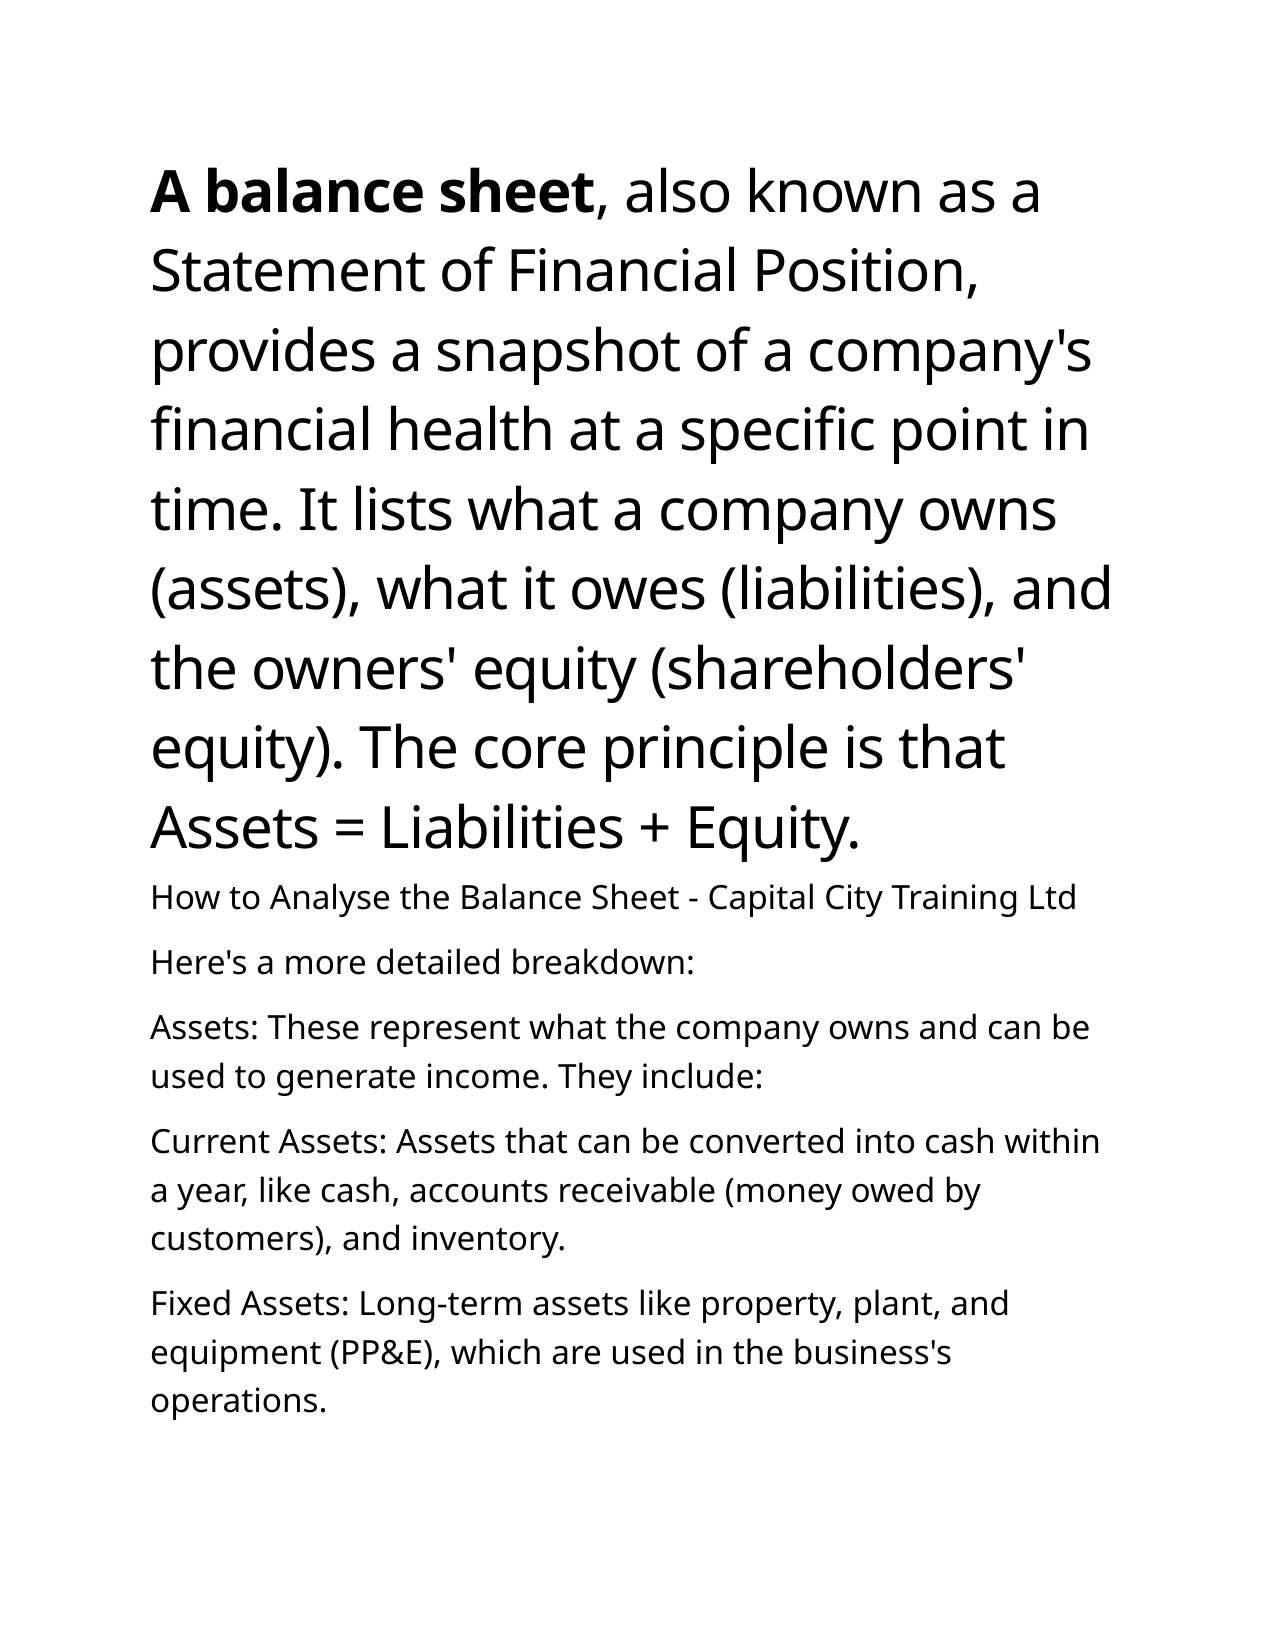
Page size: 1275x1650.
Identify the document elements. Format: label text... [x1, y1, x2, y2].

text Current Assets: Assets that can be converted into cash within a year, like cash, accounts receivable (money owed by customers), and inventory. [150, 1118, 1125, 1260]
text Fixed Assets: Long-term assets like property, plant, and equipment (PP&E), which are used in the business's operations. [150, 1280, 1125, 1423]
title A balance sheet, also known as a Statement of Financial Position, provides a snapshot of a company's financial health at a specific point in time. It lists what a company owns (assets), what it owes (liabilities), and the owners' equity (shareholders' equity). The core principle is that Assets = Liabilities + Equity. [150, 150, 1125, 865]
text Assets: These represent what the company owns and can be used to generate income. They include: [150, 1004, 1125, 1098]
text Here's a more detailed breakdown: [150, 939, 1125, 984]
text How to Analyse the Balance Sheet - Capital City Training Ltd [150, 874, 1125, 919]
